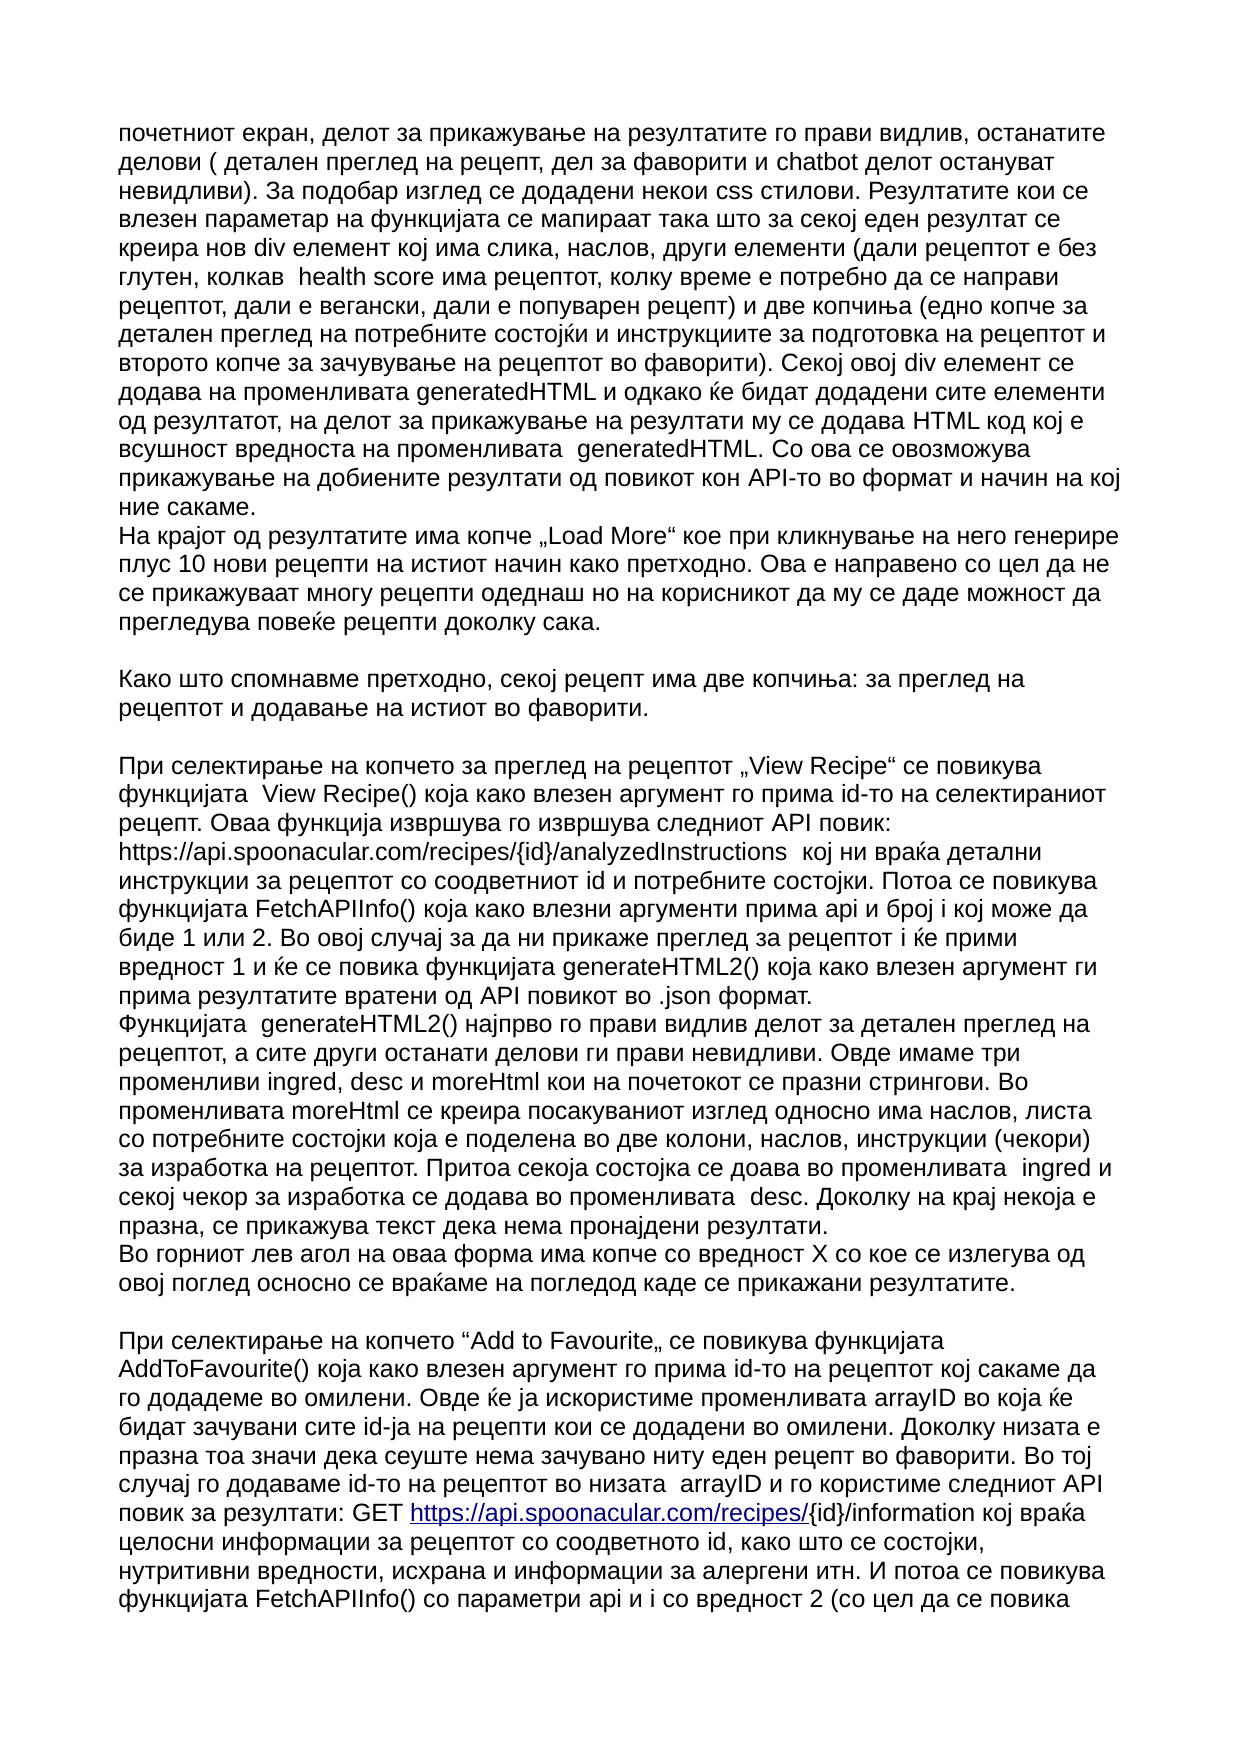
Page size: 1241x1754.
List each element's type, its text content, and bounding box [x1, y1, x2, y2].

text На крајот од резултатите има копче „Load More“ кое при кликнување на него генерире плус 10 нови рецепти на истиот начин како претходно. Ова е направено со цел да не се прикажуваат многу рецепти одеднаш но на корисникот да му се даде можност да прегледува повеќе рецепти доколку сака. [118, 521, 1122, 636]
text Функцијата generateHTML2() најпрво го прави видлив делот за детален преглед на рецептот, а сите други останати делови ги прави невидливи. Овде имаме три променливи ingred, desc и moreHtml кои на почетокот се празни стрингови. Во променливата moreHtml се креира посакуваниот изглед односно има наслов, листа со потребните состојки која е поделена во две колони, наслов, инструкции (чекори) за изработка на рецептот. Притоа секоја состојка се доава во променливата ingred и секој чекор за изработка се додава во променливата desc. Доколку на крај некоја е празна, се прикажува текст дека нема пронајдени резултати. [118, 1009, 1122, 1239]
text почетниот екран, делот за прикажување на резултатите го прави видлив, останатите делови ( детален преглед на рецепт, дел за фаворити и chatbot делот остануват невидливи). За подобар изглед се додадени некои css стилови. Резултатите кои се влезен параметар на функцијата се мапираат така што за секој еден резултат се креира нов div елемент кој има слика, наслов, други елементи (дали рецептот е без глутен, колкав health score има рецептот, колку време е потребно да се направи рецептот, дали е вегански, дали е попуварен рецепт) и две копчиња (едно копче за детален преглед на потребните состојќи и инструкциите за подготовка на рецептот и второто копче за зачувување на рецептот во фаворити). Секој овој div елемент се додава на променливата generatedHTML и одкако ќе бидат додадени сите елементи од резултатот, на делот за прикажување на резултати му се додава HTML код кој е всушност вредноста на променливата generatedHTML. Со ова се овозможува прикажување на добиените резултати од повикот кон API-то во формат и начин на кој ние сакаме. [118, 118, 1122, 521]
text При селектирање на копчето “Add to Favourite„ се повикува функцијата AddToFavourite() која како влезен аргумент го прима id-то на рецептот кој сакаме да го додадеме во омилени. Овде ќе ја искористиме променливата arrayID во која ќе бидат зачувани сите id-ја на рецепти кои се додадени во омилени. Доколку низата е празна тоа значи дека сеуште нема зачувано ниту еден рецепт во фаворити. Во тој случај го додаваме id-то на рецептот во низата arrayID и го користиме следниот API повик за резултати: GET https://api.spoonacular.com/recipes/{id}/information кој враќа целосни информации за рецептот со соодветното id, како што се состојки, нутритивни вредности, исхрана и информации за алергени итн. И потоа се повикува функцијата FetchAPIInfo() со параметри api и i со вредност 2 (со цел да се повика [118, 1326, 1122, 1613]
text Во горниот лев агол на оваа форма има копче со вредност Х со кое се излегува од овој поглед осносно се враќаме на погледод каде се прикажани резултатите. [118, 1239, 1122, 1297]
text При селектирање на копчето за преглед на рецептот „View Recipe“ се повикува функцијата View Recipe() која како влезен аргумент го прима id-то на селектираниот рецепт. Оваа функција извршува го извршува следниот API повик: https://api.spoonacular.com/recipes/{id}/analyzedInstructions кој ни враќа детални инструкции за рецептот со соодветниот id и потребните состојки. Потоа се повикува функцијата FetchAPIInfo() која како влезни аргументи прима api и број i кој може да биде 1 или 2. Во овој случај за да ни прикаже преглед за рецептот i ќе прими вредност 1 и ќе се повика функцијата generateHTML2() која како влезен аргумент ги прима резултатите вратени од API повикот во .json формат. [118, 751, 1122, 1009]
text Како што спомнавме претходно, секој рецепт има две копчиња: за преглед на рецептот и додавање на истиот во фаворити. [118, 664, 1122, 722]
